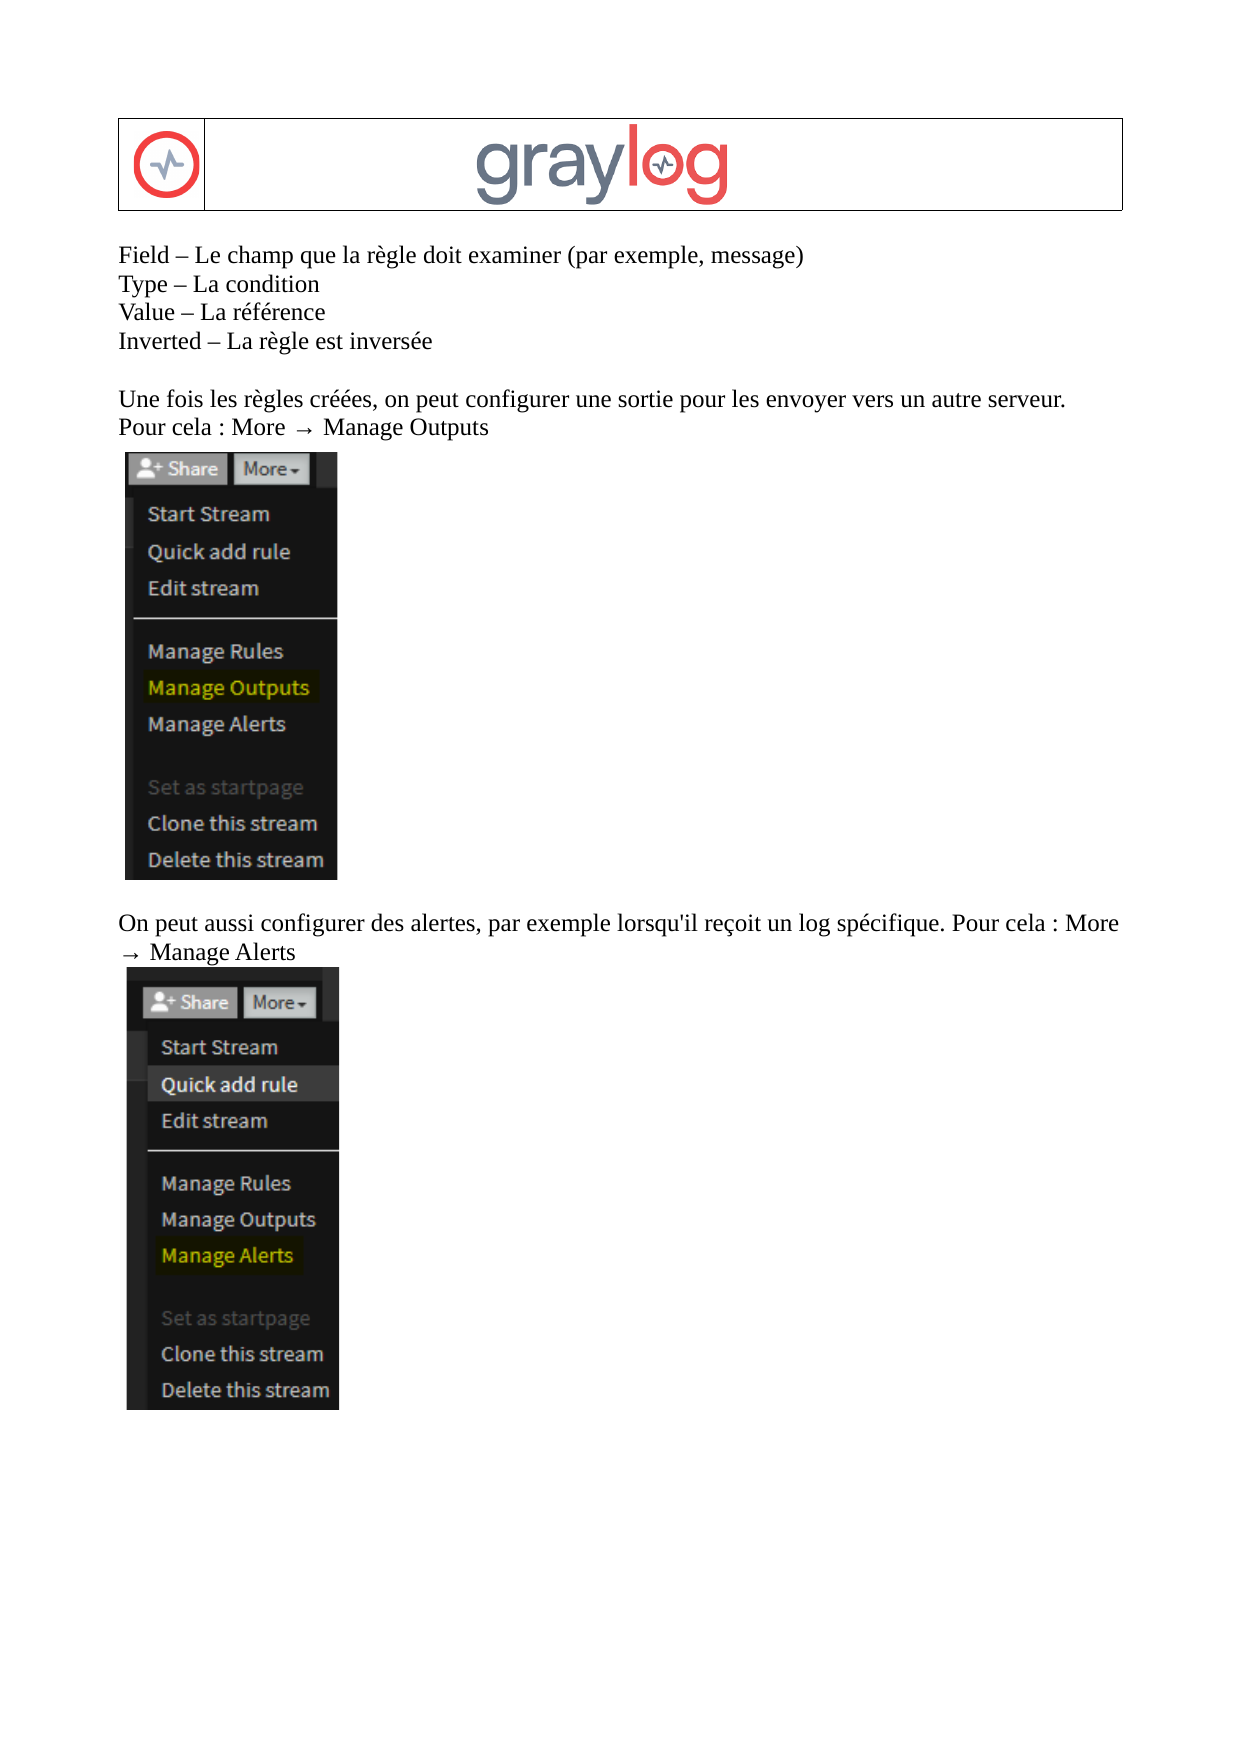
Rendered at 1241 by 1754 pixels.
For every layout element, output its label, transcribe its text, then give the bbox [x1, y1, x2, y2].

text On peut aussi configurer des alertes, par exemple lorsqu'il reçoit un log spécifique. Pour cela : More → Manage Alerts [118, 908, 1122, 965]
picture [125, 452, 338, 880]
picture [476, 124, 728, 205]
picture [126, 967, 340, 1410]
text Field – Le champ que la règle doit examiner (par exemple, message) Type – La condition Value – La référence Inverted – La règle est inversée Une fois les règles créées, on peut configurer une sortie pour les envoyer vers un autre serveur. Pour cela : More → Manage Outputs [118, 240, 1122, 441]
picture [133, 131, 200, 198]
